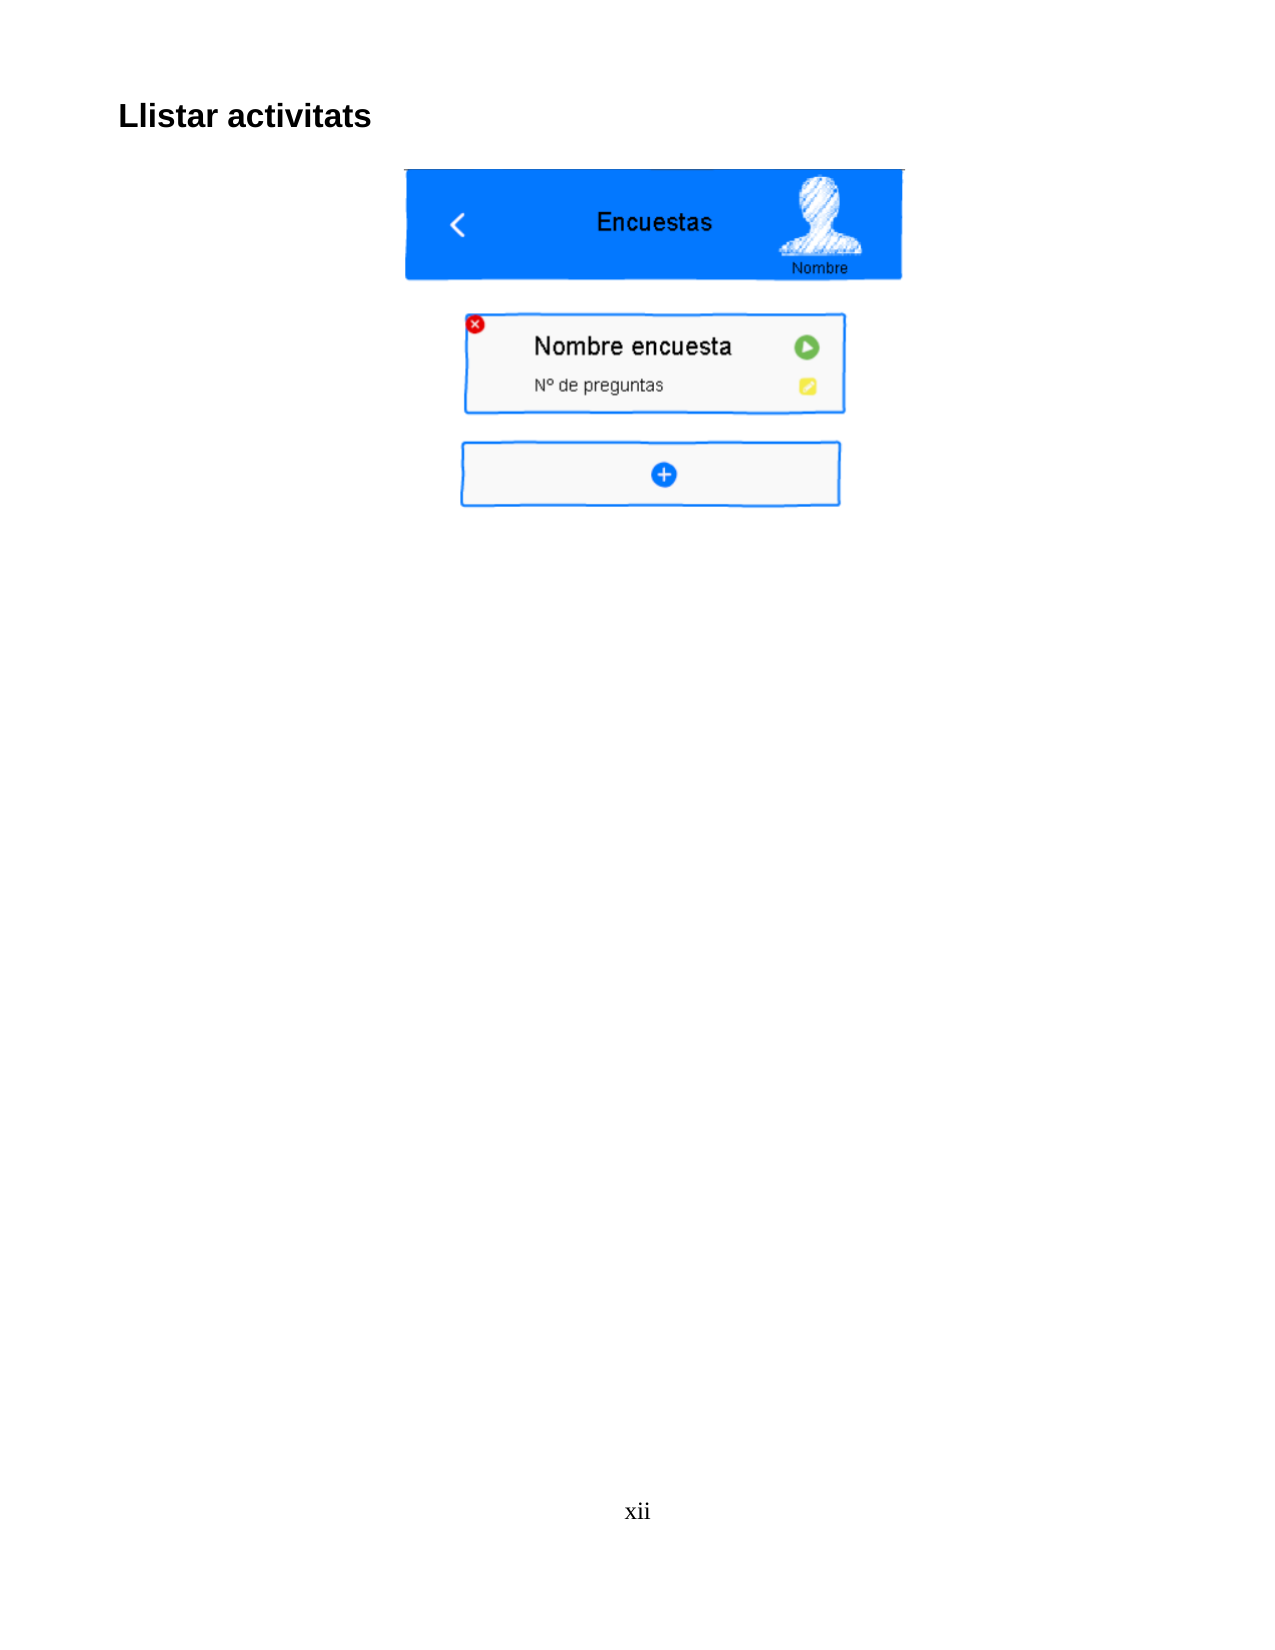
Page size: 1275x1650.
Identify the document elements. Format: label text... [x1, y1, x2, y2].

subtitle Llistar activitats [118, 96, 1157, 134]
